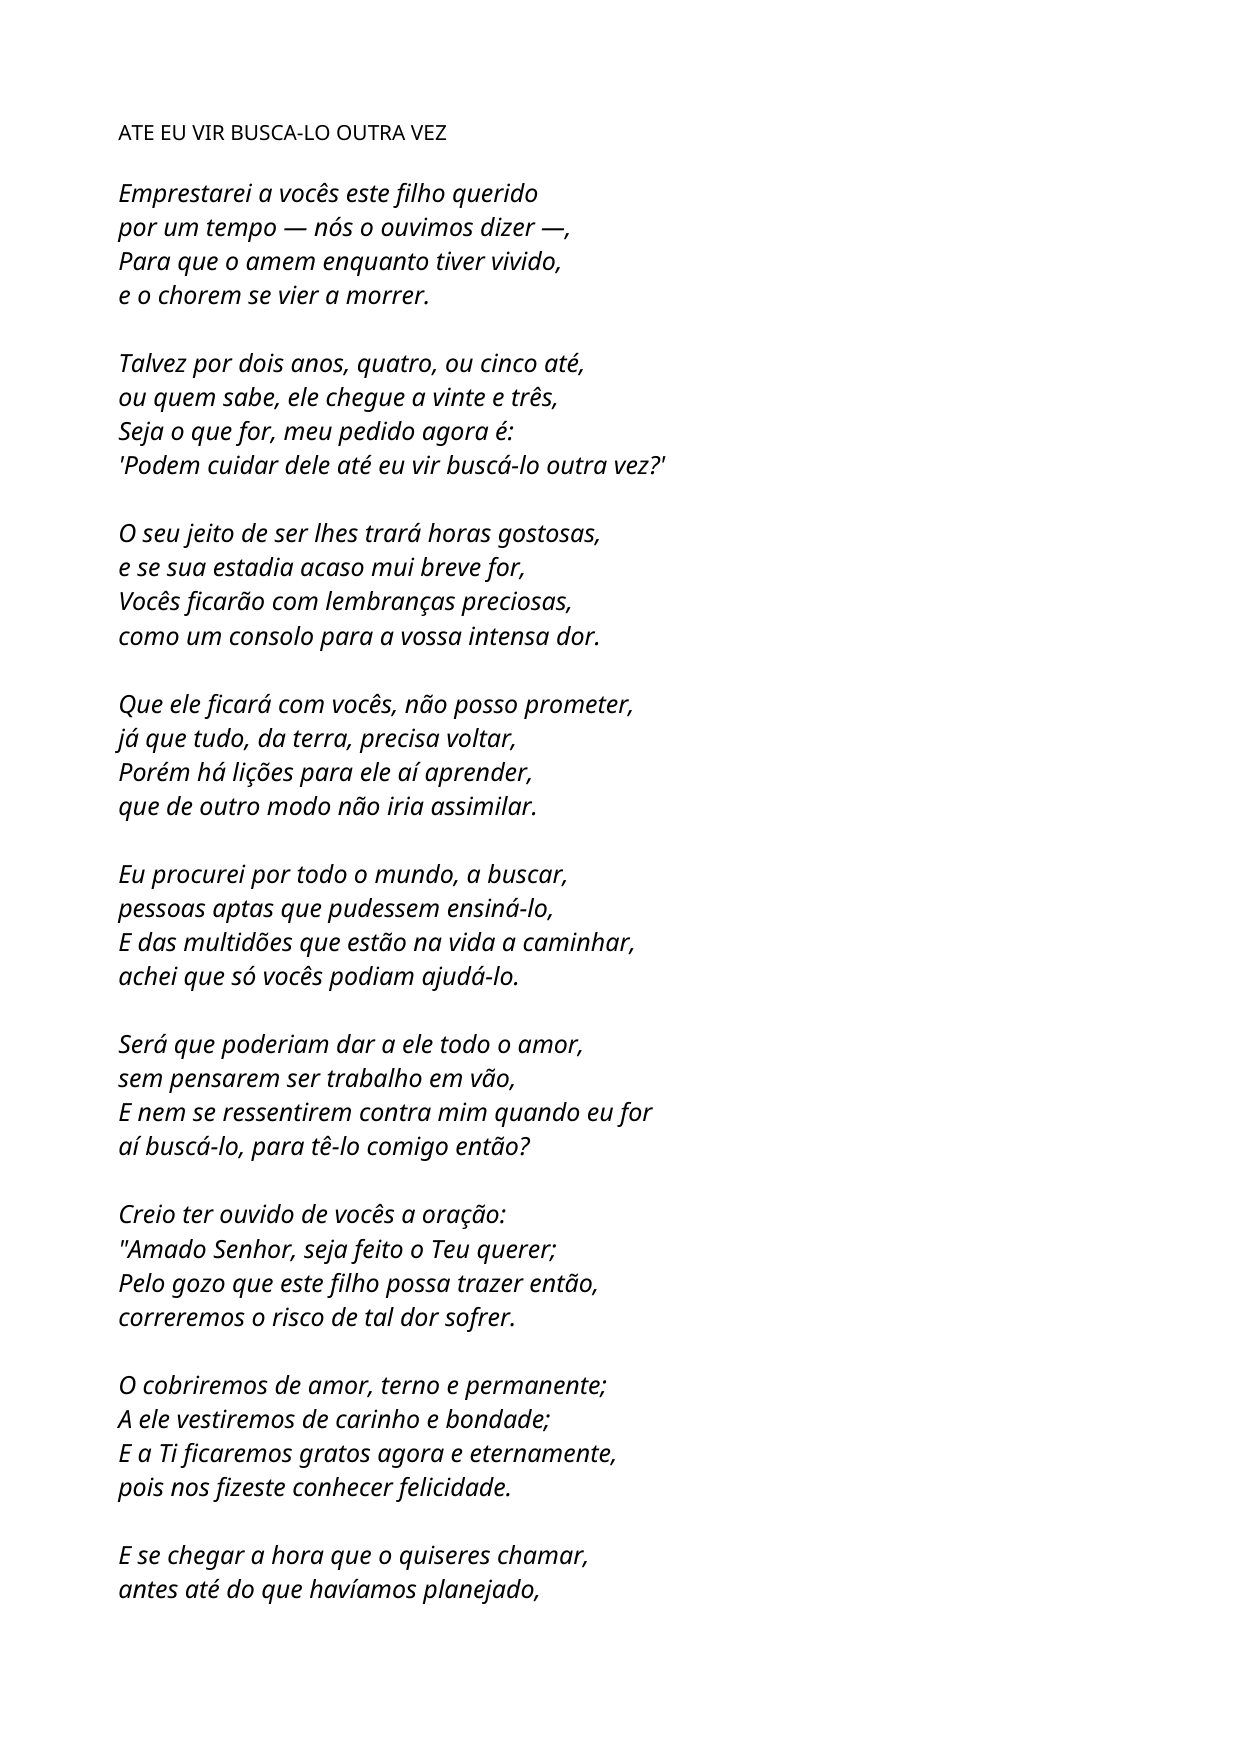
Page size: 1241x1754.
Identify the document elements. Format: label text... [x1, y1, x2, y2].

text Emprestarei a vocês este filho querido por um tempo — nós o ouvimos dizer —, Para que o amem enquanto tiver vivido, e o chorem se vier a morrer. Talvez por dois anos, quatro, ou cinco até, ou quem sabe, ele chegue a vinte e três, Seja o que for, meu pedido agora é: 'Podem cuidar dele até eu vir buscá-lo outra vez?' O seu jeito de ser lhes trará horas gostosas, e se sua estadia acaso mui breve for, Vocês ficarão com lembranças preciosas, como um consolo para a vossa intensa dor. Que ele ficará com vocês, não posso prometer, já que tudo, da terra, precisa voltar, Porém há lições para ele aí aprender, que de outro modo não iria assimilar. Eu procurei por todo o mundo, a buscar, pessoas aptas que pudessem ensiná-lo, E das multidões que estão na vida a caminhar, achei que só vocês podiam ajudá-lo. Será que poderiam dar a ele todo o amor, sem pensarem ser trabalho em vão, E nem se ressentirem contra mim quando eu for aí buscá-lo, para tê-lo comigo então? Creio ter ouvido de vocês a oração: "Amado Senhor, seja feito o Teu querer; Pelo gozo que este filho possa trazer então, correremos o risco de tal dor sofrer. O cobriremos de amor, terno e permanente; A ele vestiremos de carinho e bondade; E a Ti ficaremos gratos agora e eternamente, pois nos fizeste conhecer felicidade. E se chegar a hora que o quiseres chamar, antes até do que havíamos planejado, [118, 175, 1122, 1606]
text ATE EU VIR BUSCA-LO OUTRA VEZ [118, 118, 1122, 147]
